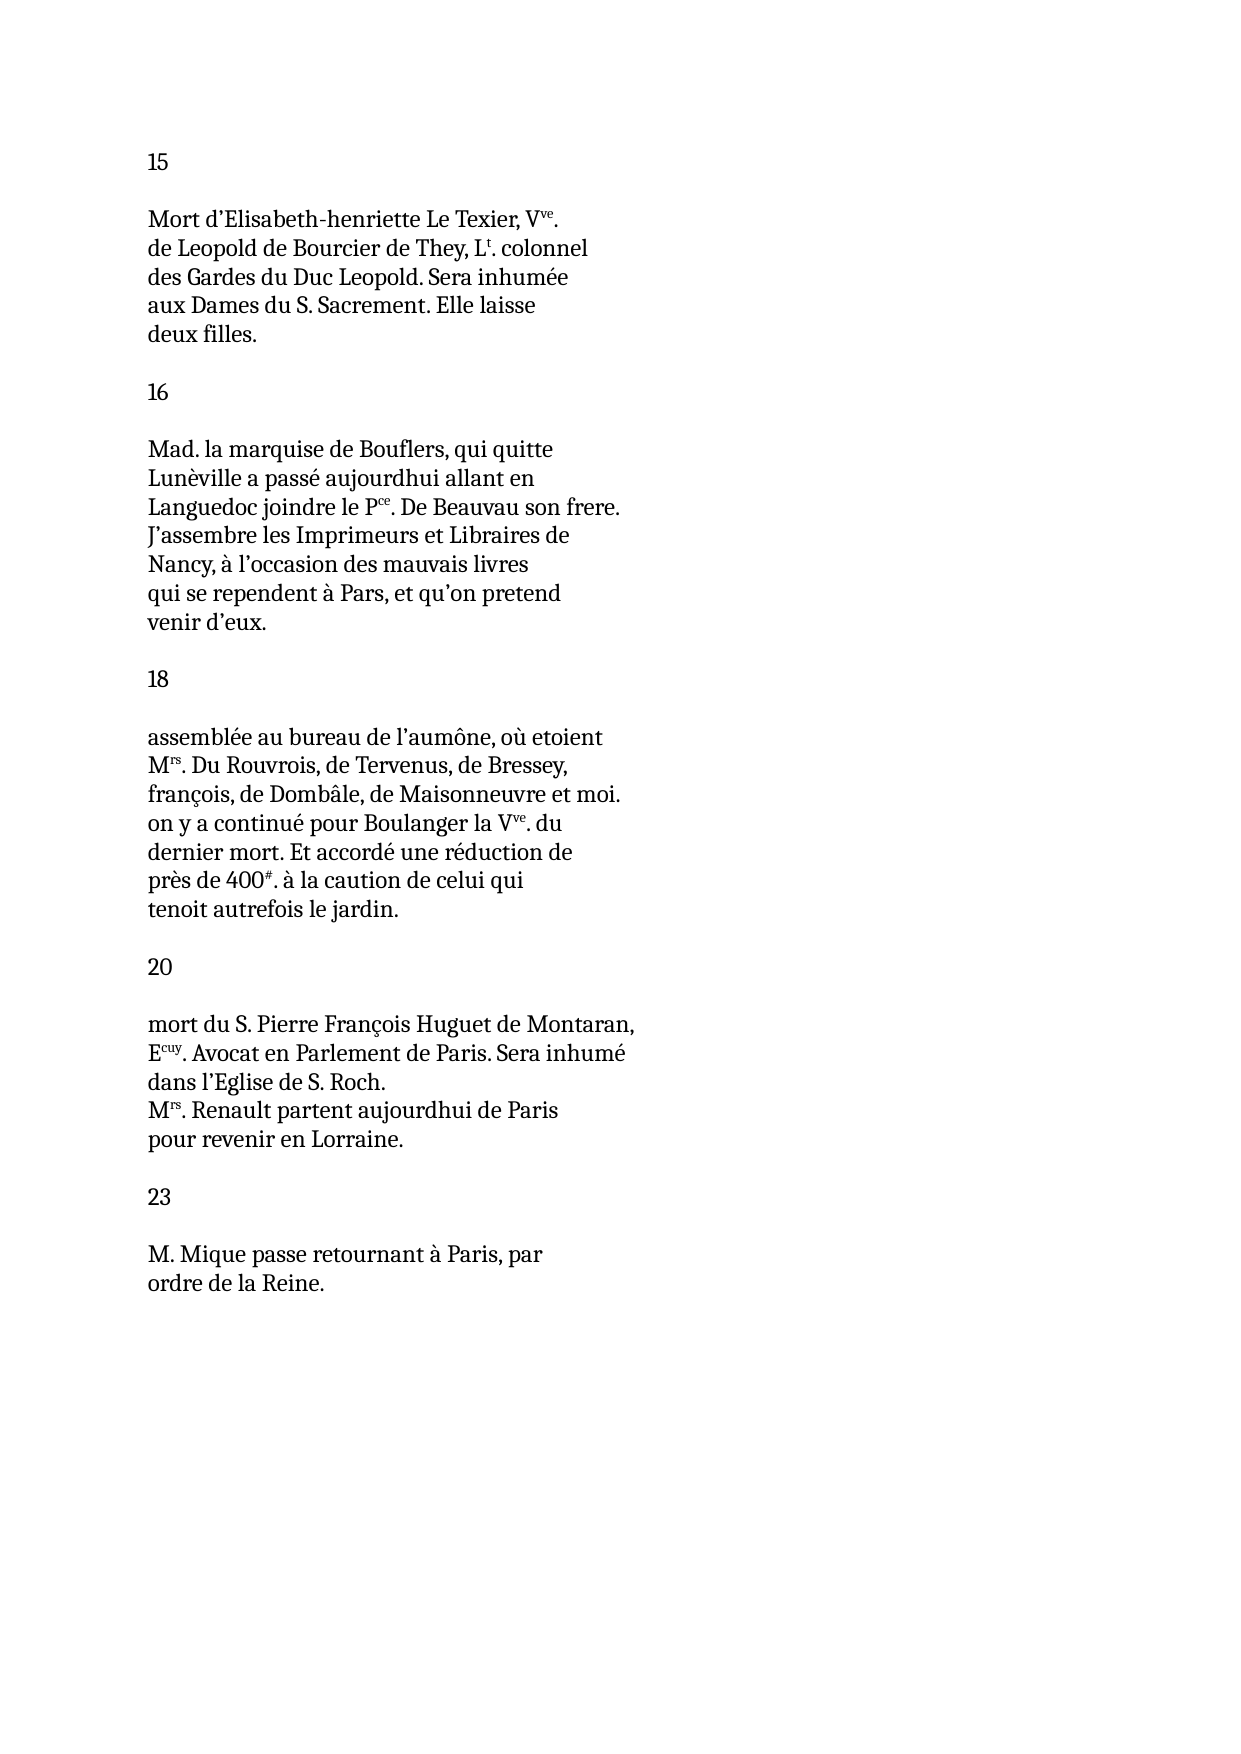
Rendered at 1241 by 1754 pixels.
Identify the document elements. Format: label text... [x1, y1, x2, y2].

text 16 Mad. la marquise de Bouflers, qui quitte Lunèville a passé aujourdhui allant en Languedoc joindre le Pce. De Beauvau son frere. [148, 378, 1093, 521]
text 15 Mort d’Elisabeth-henriette Le Texier, Vve. de Leopold de Bourcier de They, Lt. colonnel des Gardes du Duc Leopold. Sera inhumée aux Dames du S. Sacrement. Elle laisse deux filles. [148, 148, 1093, 349]
text 18 assemblée au bureau de l’aumône, où etoient Mrs. Du Rouvrois, de Tervenus, de Bressey, françois, de Dombâle, de Maisonneuvre et moi. on y a continué pour Boulanger la Vve. du dernier mort. Et accordé une réduction de près de 400#. à la caution de celui qui tenoit autrefois le jardin. [148, 665, 1093, 924]
text 20 mort du S. Pierre François Huguet de Montaran, Ecuy. Avocat en Parlement de Paris. Sera inhumé dans l’Eglise de S. Roch. [148, 953, 1093, 1096]
text 23 M. Mique passe retournant à Paris, par ordre de la Reine. [148, 1183, 1093, 1298]
text Mrs. Renault partent aujourdhui de Paris pour revenir en Lorraine. [148, 1096, 1093, 1154]
text J’assembre les Imprimeurs et Libraires de Nancy, à l’occasion des mauvais livres qui se rependent à Pars, et qu’on pretend venir d’eux. [148, 521, 1093, 636]
